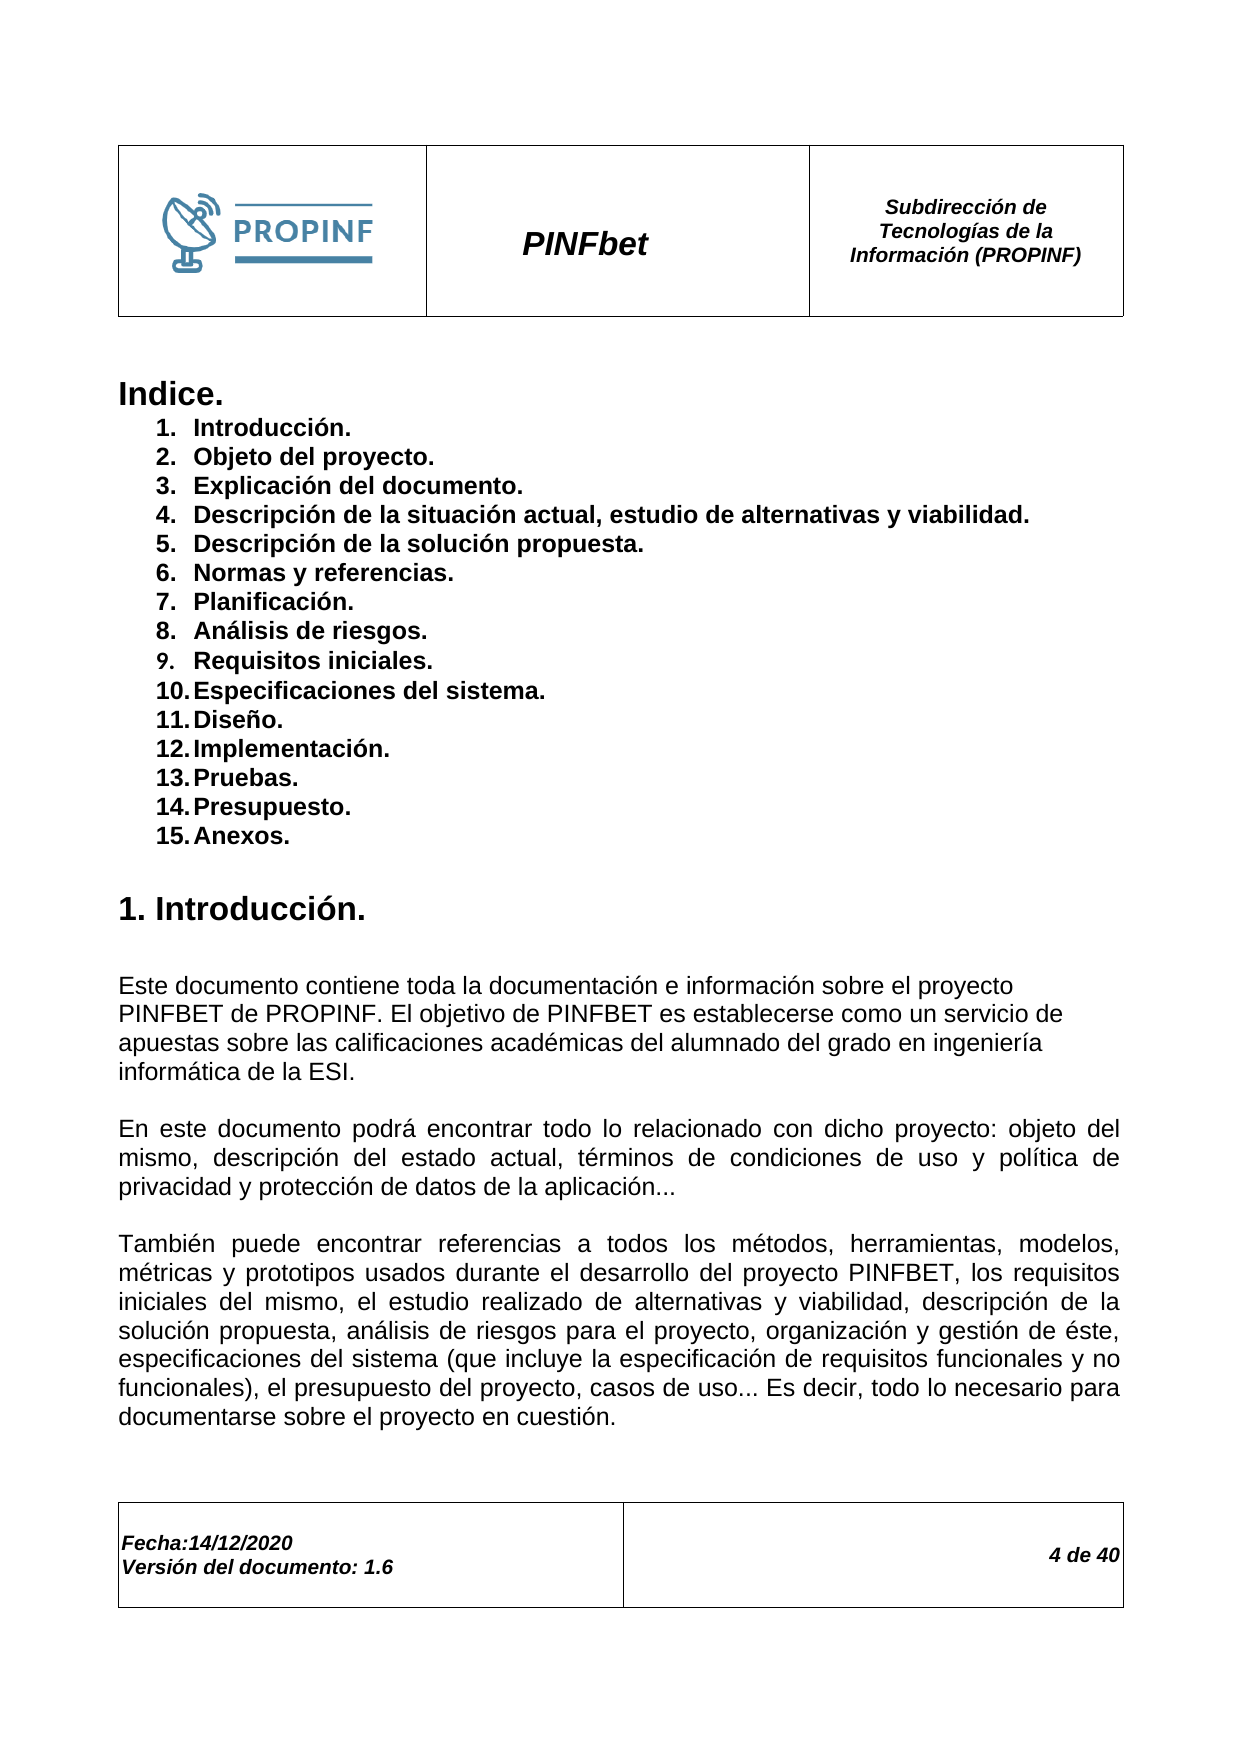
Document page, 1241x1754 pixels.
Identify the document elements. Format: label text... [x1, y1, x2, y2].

text En este documento podrá encontrar todo lo relacionado con dicho proyecto: objeto del mismo, descripción del estado actual, términos de condiciones de uso y política de privacidad y protección de datos de la aplicación... [118, 1114, 1122, 1201]
list Descripción de la solución propuesta. [156, 529, 1122, 558]
text Este documento contiene toda la documentación e información sobre el proyecto PINFBET de PROPINF. El objetivo de PINFBET es establecerse como un servicio de apuestas sobre las calificaciones académicas del alumnado del grado en ingeniería informática de la ESI. [118, 971, 1122, 1086]
list Presupuesto. [156, 792, 1122, 821]
list Objeto del proyecto. [156, 442, 1122, 471]
list Anexos. [156, 821, 1122, 850]
list Introducción. [156, 413, 1122, 441]
text 1. Introducción. [118, 889, 1122, 928]
list Análisis de riesgos. [156, 616, 1122, 645]
list Diseño. [156, 705, 1122, 734]
list Normas y referencias. [156, 558, 1122, 587]
picture [126, 170, 414, 301]
list Requisitos iniciales. [156, 645, 1122, 676]
list Descripción de la situación actual, estudio de alternativas y viabilidad. [156, 500, 1122, 529]
text Indice. [118, 374, 1122, 412]
list Pruebas. [156, 763, 1122, 792]
list Explicación del documento. [156, 471, 1122, 499]
list Especificaciones del sistema. [156, 676, 1122, 705]
text También puede encontrar referencias a todos los métodos, herramientas, modelos, métricas y prototipos usados durante el desarrollo del proyecto PINFBET, los requisitos iniciales del mismo, el estudio realizado de alternativas y viabilidad, descripción de la solución propuesta, análisis de riesgos para el proyecto, organización y gestión de éste, especificaciones del sistema (que incluye la especificación de requisitos funcionales y no funcionales), el presupuesto del proyecto, casos de uso... Es decir, todo lo necesario para documentarse sobre el proyecto en cuestión. [118, 1229, 1122, 1431]
list Implementación. [156, 734, 1122, 763]
list Planificación. [156, 587, 1122, 616]
